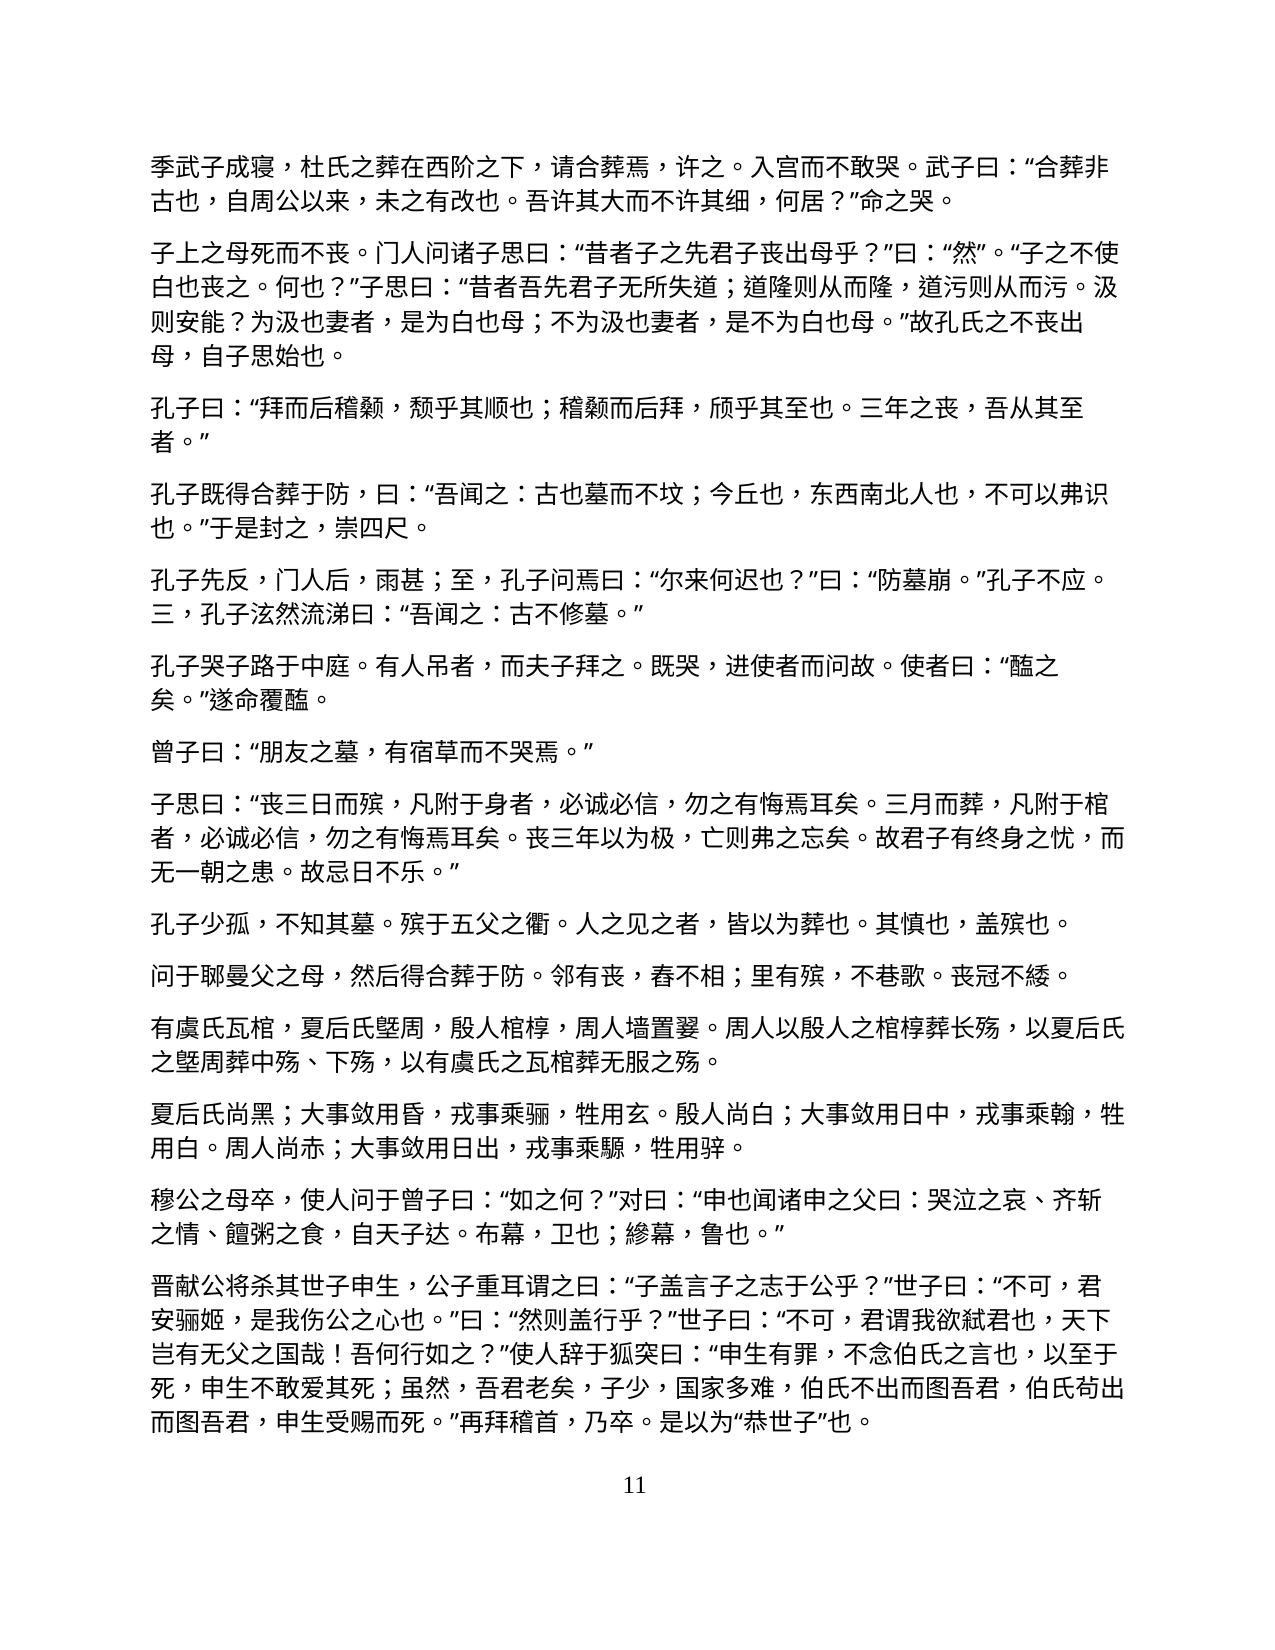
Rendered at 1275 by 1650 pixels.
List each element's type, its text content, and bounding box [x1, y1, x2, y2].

text 穆公之母卒，使人问于曾子曰：“如之何？”对曰：“申也闻诸申之父曰：哭泣之哀、齐斩之情、饘粥之食，自天子达。布幕，卫也；縿幕，鲁也。” [150, 1182, 1125, 1251]
text 有虞氏瓦棺，夏后氏墍周，殷人棺椁，周人墙置翣。周人以殷人之棺椁葬长殇，以夏后氏之墍周葬中殇、下殇，以有虞氏之瓦棺葬无服之殇。 [150, 1010, 1125, 1078]
text 曾子曰：“朋友之墓，有宿草而不哭焉。” [150, 734, 1125, 768]
text 孔子少孤，不知其墓。殡于五父之衢。人之见之者，皆以为葬也。其慎也，盖殡也。 [150, 906, 1125, 941]
text 孔子曰：“拜而后稽颡，颓乎其顺也；稽颡而后拜，颀乎其至也。三年之丧，吾从其至者。” [150, 390, 1125, 458]
text 孔子先反，门人后，雨甚；至，孔子问焉曰：“尔来何迟也？”曰：“防墓崩。”孔子不应。三，孔子泫然流涕曰：“吾闻之：古不修墓。” [150, 562, 1125, 630]
text 孔子哭子路于中庭。有人吊者，而夫子拜之。既哭，进使者而问故。使者曰：“醢之矣。”遂命覆醢。 [150, 648, 1125, 716]
text 子上之母死而不丧。门人问诸子思曰：“昔者子之先君子丧出母乎？”曰：“然”。“子之不使白也丧之。何也？”子思曰：“昔者吾先君子无所失道；道隆则从而隆，道污则从而污。汲则安能？为汲也妻者，是为白也母；不为汲也妻者，是不为白也母。”故孔氏之不丧出母，自子思始也。 [150, 236, 1125, 372]
text 子思曰：“丧三日而殡，凡附于身者，必诚必信，勿之有悔焉耳矣。三月而葬，凡附于棺者，必诚必信，勿之有悔焉耳矣。丧三年以为极，亡则弗之忘矣。故君子有终身之忧，而无一朝之患。故忌日不乐。” [150, 786, 1125, 888]
text 夏后氏尚黑；大事敛用昏，戎事乘骊，牲用玄。殷人尚白；大事敛用日中，戎事乘翰，牲用白。周人尚赤；大事敛用日出，戎事乘騵，牲用骍。 [150, 1096, 1125, 1164]
text 问于郰曼父之母，然后得合葬于防。邻有丧，舂不相；里有殡，不巷歌。丧冠不緌。 [150, 958, 1125, 992]
text 季武子成寝，杜氏之葬在西阶之下，请合葬焉，许之。入宫而不敢哭。武子曰：“合葬非古也，自周公以来，未之有改也。吾许其大而不许其细，何居？”命之哭。 [150, 150, 1125, 218]
text 晋献公将杀其世子申生，公子重耳谓之曰：“子盖言子之志于公乎？”世子曰：“不可，君安骊姬，是我伤公之心也。”曰：“然则盖行乎？”世子曰：“不可，君谓我欲弒君也，天下岂有无父之国哉！吾何行如之？”使人辞于狐突曰：“申生有罪，不念伯氏之言也，以至于死，申生不敢爱其死；虽然，吾君老矣，子少，国家多难，伯氏不出而图吾君，伯氏茍出而图吾君，申生受赐而死。”再拜稽首，乃卒。是以为“恭世子”也。 [150, 1268, 1125, 1439]
text 孔子既得合葬于防，曰：“吾闻之：古也墓而不坟；今丘也，东西南北人也，不可以弗识也。”于是封之，崇四尺。 [150, 476, 1125, 544]
